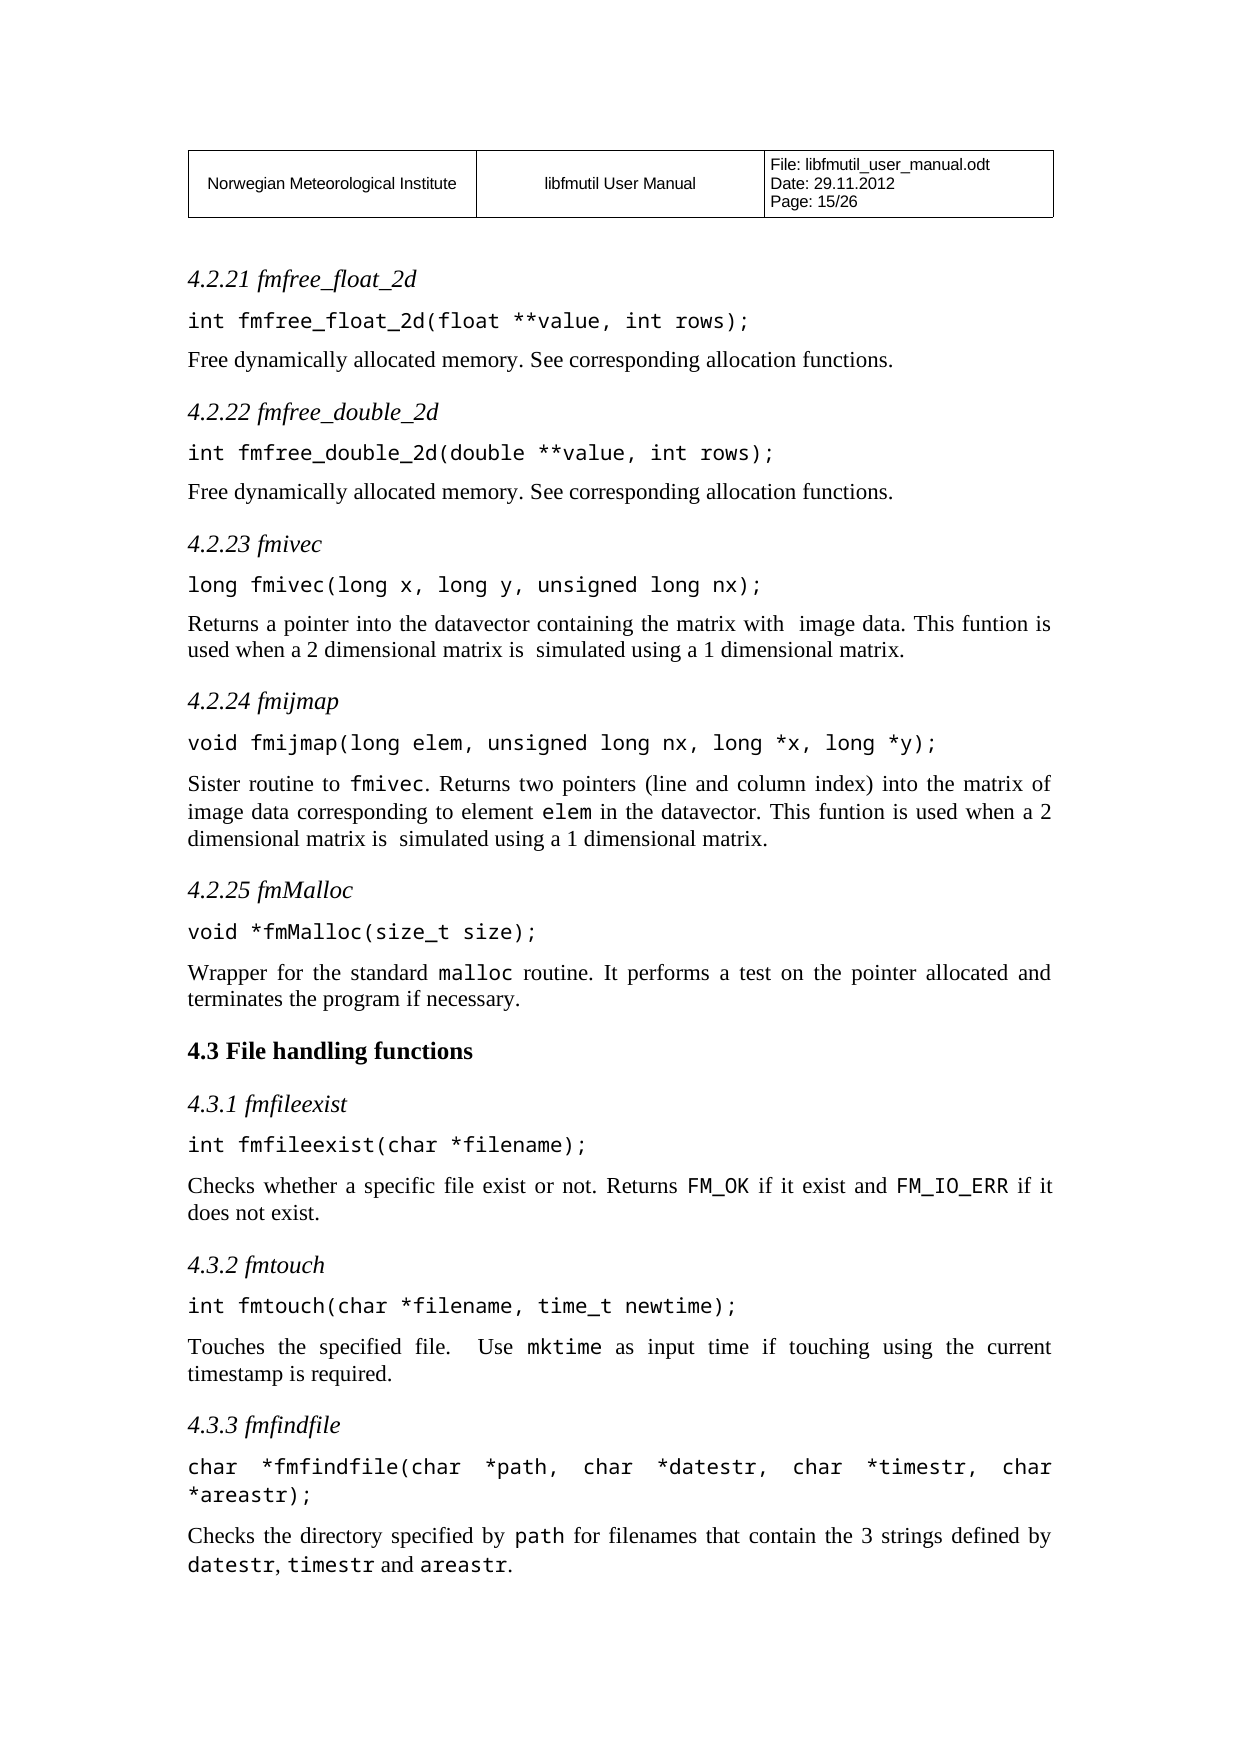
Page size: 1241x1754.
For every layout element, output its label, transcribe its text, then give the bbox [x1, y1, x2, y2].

text Wrapper for the standard malloc routine. It performs a test on the pointer allocated and terminates the program if necessary. [187, 958, 1053, 1012]
text int fmtouch(char *filename, time_t newtime); [187, 1291, 1053, 1319]
text Returns a pointer into the datavector containing the matrix with image data. This funtion is used when a 2 dimensional matrix is simulated using a 1 dimensional matrix. [187, 611, 1053, 662]
subtitle fmtouch [187, 1251, 1053, 1278]
subtitle fmfree_double_2d [187, 397, 1053, 425]
text Sister routine to fmivec. Returns two pointers (line and column index) into the matrix of image data corresponding to element elem in the datavector. This funtion is used when a 2 dimensional matrix is simulated using a 1 dimensional matrix. [187, 769, 1053, 851]
subtitle File handling functions [187, 1037, 1053, 1065]
text Touches the specified file. Use mktime as input time if touching using the current timestamp is required. [187, 1332, 1053, 1386]
text Checks the directory specified by path for filenames that contain the 3 strings defined by datestr, timestr and areastr. [187, 1521, 1053, 1578]
text int fmfileexist(char *filename); [187, 1130, 1053, 1159]
text long fmivec(long x, long y, unsigned long nx); [187, 570, 1053, 598]
text int fmfree_double_2d(double **value, int rows); [187, 438, 1053, 466]
text Free dynamically allocated memory. See corresponding allocation functions. [187, 347, 1053, 372]
subtitle fmfindfile [187, 1411, 1053, 1439]
subtitle fmfileexist [187, 1090, 1053, 1118]
subtitle fmijmap [187, 687, 1053, 715]
text Checks whether a specific file exist or not. Returns FM_OK if it exist and FM_IO_ERR if it does not exist. [187, 1171, 1053, 1226]
subtitle fmivec [187, 529, 1053, 557]
subtitle fmMalloc [187, 876, 1053, 904]
text char *fmfindfile(char *path, char *datestr, char *timestr, char *areastr); [187, 1452, 1053, 1509]
text void *fmMalloc(size_t size); [187, 917, 1053, 945]
text void fmijmap(long elem, unsigned long nx, long *x, long *y); [187, 728, 1053, 756]
text Free dynamically allocated memory. See corresponding allocation functions. [187, 479, 1053, 504]
text int fmfree_float_2d(float **value, int rows); [187, 306, 1053, 334]
subtitle fmfree_float_2d [187, 265, 1053, 293]
